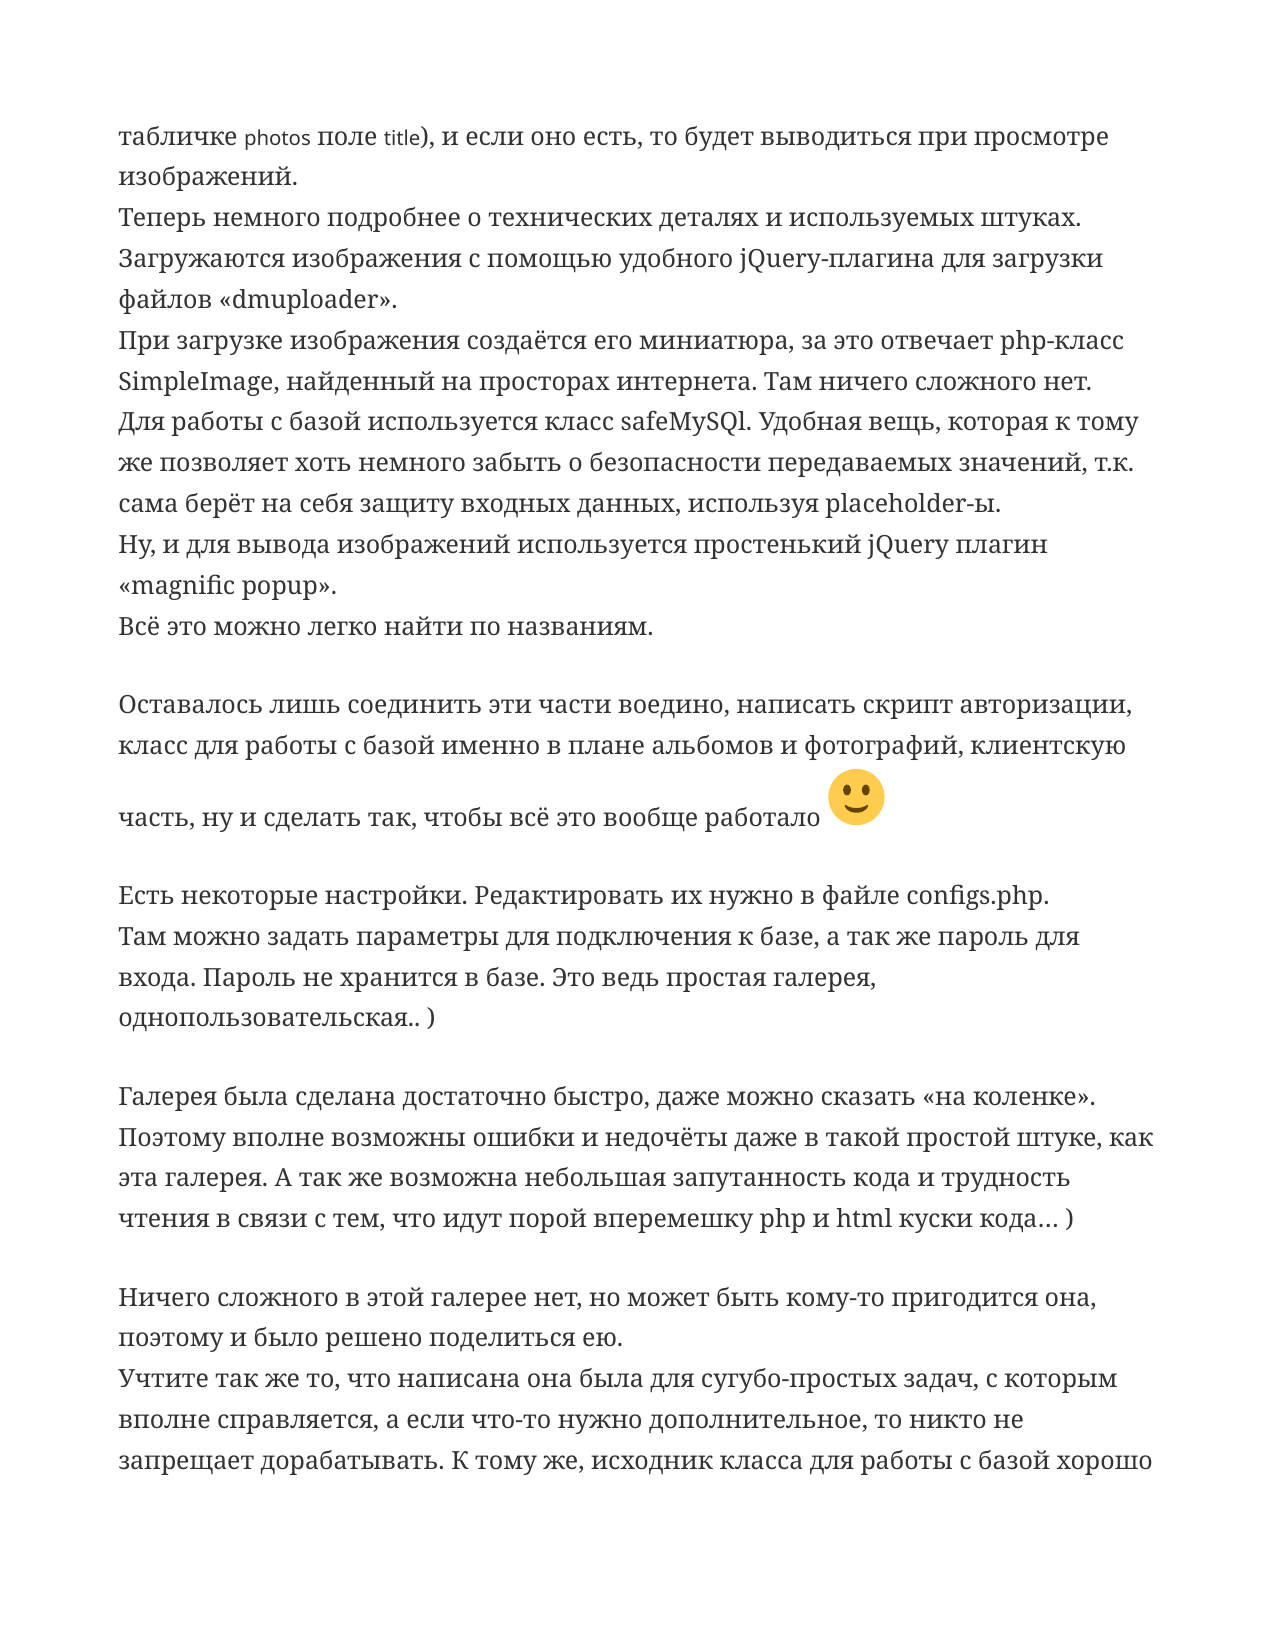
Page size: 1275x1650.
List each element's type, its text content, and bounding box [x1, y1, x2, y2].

text Галерея была сделана достаточно быстро, даже можно сказать «на коленке». Поэтому вполне возможны ошибки и недочёты даже в такой простой штуке, как эта галерея. А так же возможна небольшая запутанность кода и трудность чтения в связи с тем, что идут порой вперемешку php и html куски кода… ) [118, 1078, 1157, 1235]
text Ничего сложного в этой галерее нет, но может быть кому-то пригодится она, поэтому и было решено поделиться ею. Учтите так же то, что написана она была для сугубо-простых задач, с которым вполне справляется, а если что-то нужно дополнительное, то никто не запрещает дорабатывать. К тому же, исходник класса для работы с базой хорошо [118, 1279, 1157, 1477]
text Оставалось лишь соединить эти части воедино, написать скрипт авторизации, класс для работы с базой именно в плане альбомов и фотографий, клиентскую часть, ну и сделать так, чтобы всё это вообще работало [118, 686, 1157, 833]
text Теперь немного подробнее о технических деталях и используемых штуках. Загружаются изображения с помощью удобного jQuery-плагина для загрузки файлов «dmuploader». При загрузке изображения создаётся его миниатюра, за это отвечает php-класс SimpleImage, найденный на просторах интернета. Там ничего сложного нет. Для работы с базой используется класс safeMySQl. Удобная вещь, которая к тому же позволяет хоть немного забыть о безопасности передаваемых значений, т.к. сама берёт на себя защиту входных данных, используя placeholder-ы. Ну, и для вывода изображений используется простенький jQuery плагин «magnific popup». Всё это можно легко найти по названиям. [118, 200, 1157, 642]
text табличке photos поле title), и если оно есть, то будет выводиться при просмотре изображений. [118, 118, 1157, 193]
text Есть некоторые настройки. Редактировать их нужно в файле configs.php. Там можно задать параметры для подключения к базе, а так же пароль для входа. Пароль не хранится в базе. Это ведь простая галерея, однопользовательская.. ) [118, 877, 1157, 1034]
